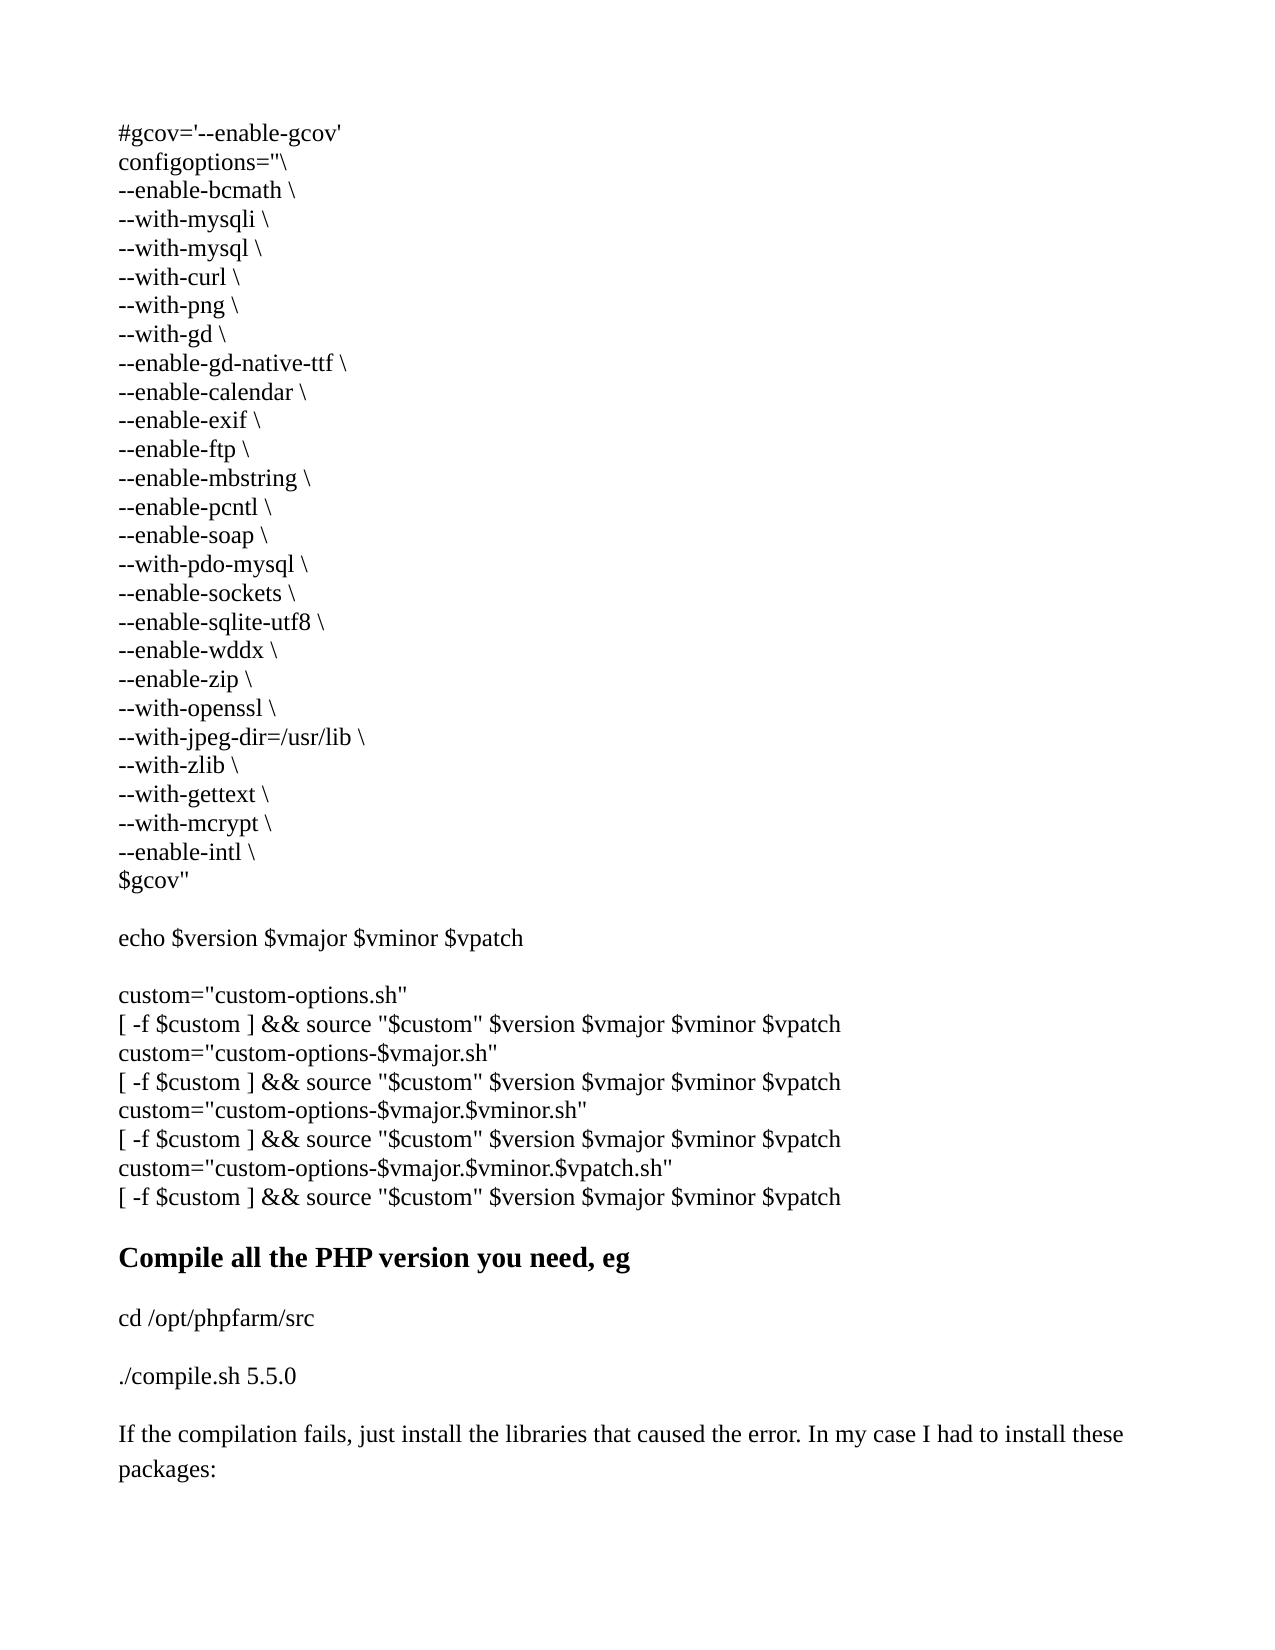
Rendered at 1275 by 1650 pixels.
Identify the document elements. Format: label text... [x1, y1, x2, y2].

text #gcov='--enable-gcov' [118, 118, 1157, 147]
text [ -f $custom ] && source "$custom" $version $vmajor $vminor $vpatch [118, 1067, 1157, 1096]
text [ -f $custom ] && source "$custom" $version $vmajor $vminor $vpatch [118, 1009, 1157, 1038]
subtitle Compile all the PHP version you need, eg [118, 1240, 1157, 1274]
text --enable-gd-native-ttf \ [118, 348, 1157, 377]
text --enable-mbstring \ [118, 463, 1157, 492]
text --with-gettext \ [118, 779, 1157, 808]
text custom="custom-options-$vmajor.$vminor.sh" [118, 1096, 1157, 1124]
text --with-gd \ [118, 319, 1157, 348]
text --with-zlib \ [118, 751, 1157, 779]
text [ -f $custom ] && source "$custom" $version $vmajor $vminor $vpatch [118, 1182, 1157, 1211]
text --enable-intl \ [118, 837, 1157, 866]
text --enable-ftp \ [118, 434, 1157, 463]
text --with-mcrypt \ [118, 808, 1157, 837]
text --with-pdo-mysql \ [118, 549, 1157, 578]
text custom="custom-options-$vmajor.sh" [118, 1038, 1157, 1067]
text $gcov" [118, 866, 1157, 894]
text --with-openssl \ [118, 693, 1157, 722]
text --enable-calendar \ [118, 377, 1157, 406]
text --enable-exif \ [118, 406, 1157, 434]
text --enable-sqlite-utf8 \ [118, 607, 1157, 636]
text configoptions="\ [118, 147, 1157, 176]
text --enable-soap \ [118, 521, 1157, 549]
text --enable-pcntl \ [118, 492, 1157, 521]
text --with-curl \ [118, 262, 1157, 291]
text --with-mysqli \ [118, 204, 1157, 233]
text --enable-bcmath \ [118, 176, 1157, 204]
text echo $version $vmajor $vminor $vpatch [118, 923, 1157, 952]
text --with-png \ [118, 291, 1157, 319]
text custom="custom-options.sh" [118, 981, 1157, 1009]
text If the compilation fails, just install the libraries that caused the error. In my case I had to install these packages: [118, 1419, 1157, 1483]
text --enable-wddx \ [118, 636, 1157, 664]
text ./compile.sh 5.5.0 [118, 1361, 1157, 1390]
text --with-jpeg-dir=/usr/lib \ [118, 722, 1157, 751]
text cd /opt/phpfarm/src [118, 1303, 1157, 1332]
text --enable-sockets \ [118, 578, 1157, 607]
text --with-mysql \ [118, 233, 1157, 262]
text [ -f $custom ] && source "$custom" $version $vmajor $vminor $vpatch [118, 1124, 1157, 1153]
text custom="custom-options-$vmajor.$vminor.$vpatch.sh" [118, 1153, 1157, 1182]
text --enable-zip \ [118, 664, 1157, 693]
